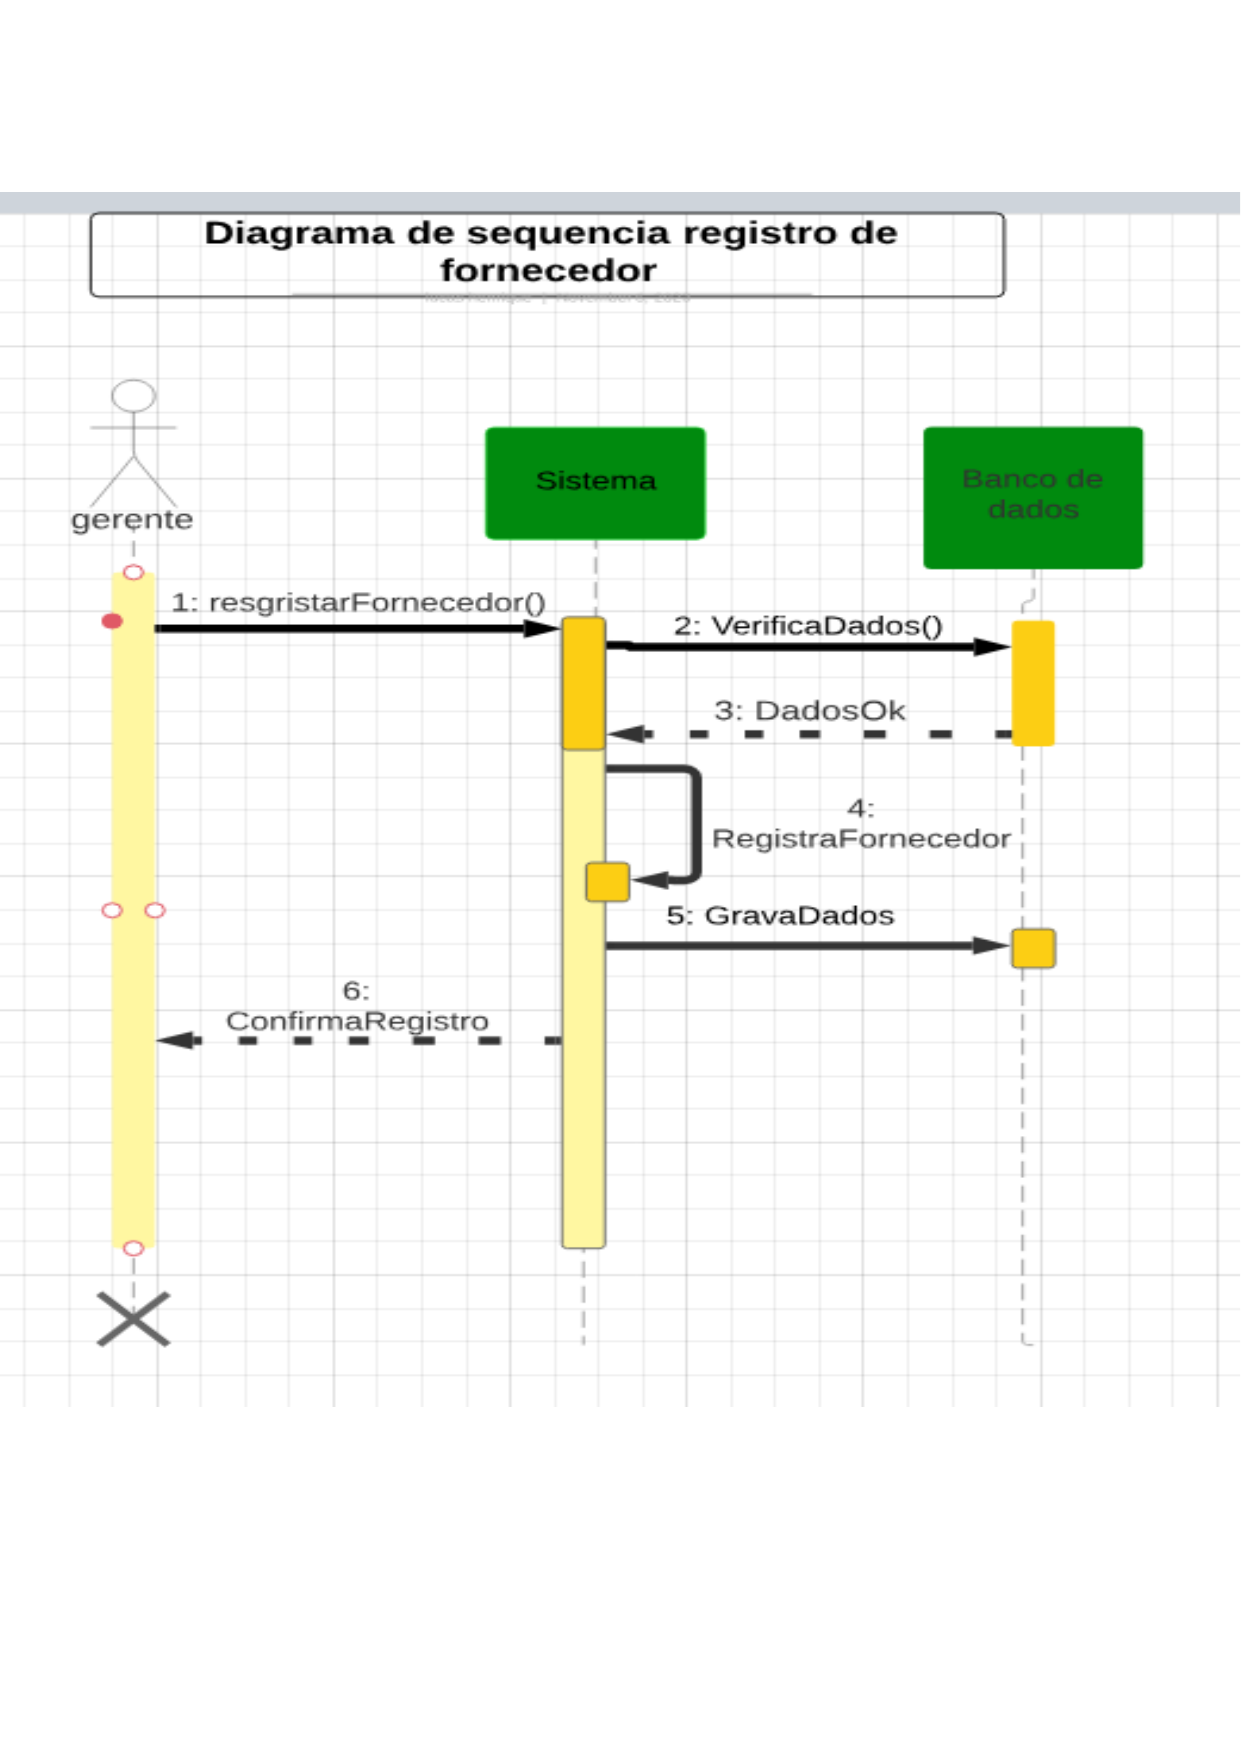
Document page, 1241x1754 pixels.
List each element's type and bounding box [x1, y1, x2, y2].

picture [0, 192, 1241, 1407]
